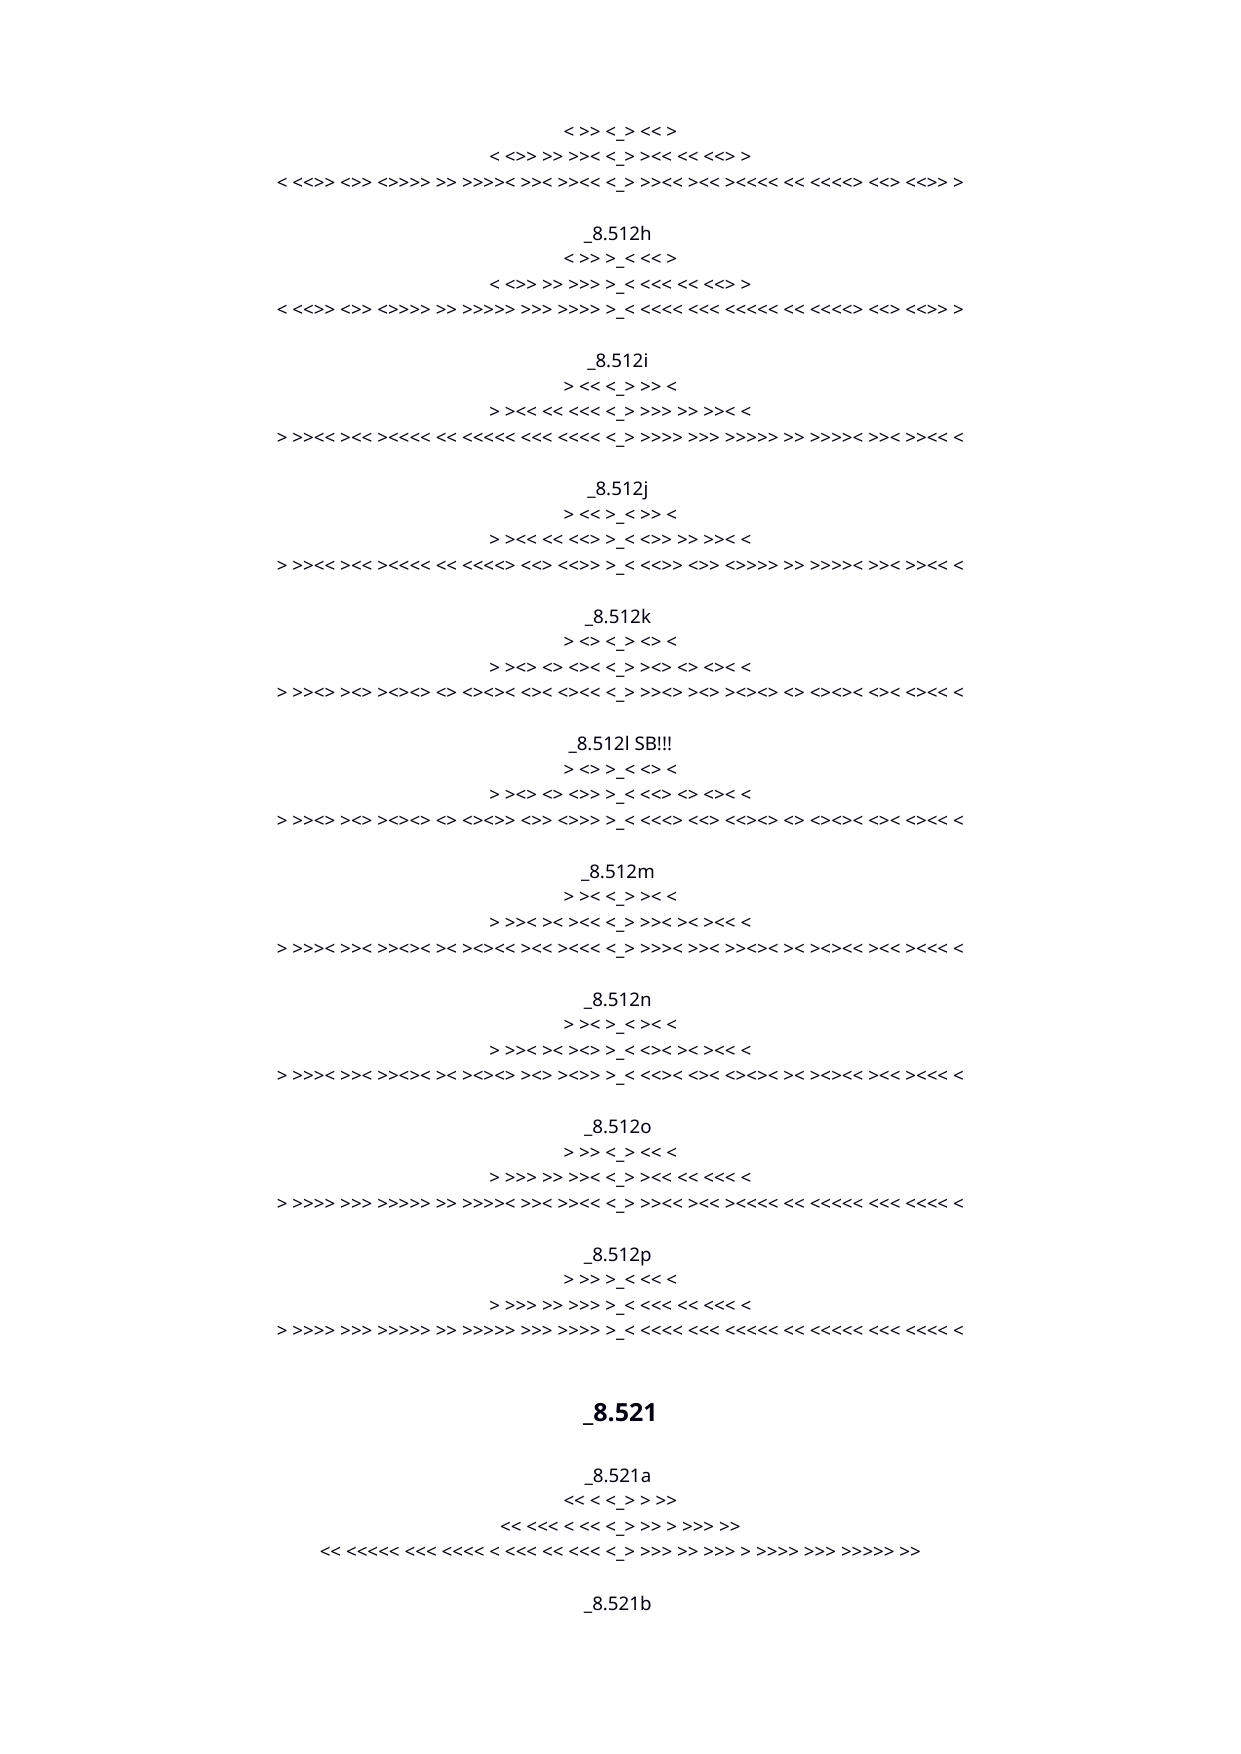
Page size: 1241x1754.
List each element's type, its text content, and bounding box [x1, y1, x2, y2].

text > >>< >< ><> >_< <>< >< ><< < [118, 1037, 1122, 1062]
text _8.512j [118, 475, 1122, 501]
text _8.521 [118, 1394, 1122, 1428]
text > >< <_> >< < [118, 884, 1122, 909]
text > >><< ><< ><<<< << <<<<> <<> <<>> >_< <<>> <>> <>>>> >> >>>>< >>< >><< < [118, 552, 1122, 577]
text > << <_> >> < [118, 373, 1122, 399]
text > << >_< >> < [118, 501, 1122, 526]
text _8.512p [118, 1241, 1122, 1267]
text _8.521b [118, 1590, 1122, 1615]
text > >> <_> << < [118, 1139, 1122, 1164]
text > >><> ><> ><><> <> <><>< <>< <><< <_> >><> ><> ><><> <> <><>< <>< <><< < [118, 679, 1122, 705]
text > >>>> >>> >>>>> >> >>>>< >>< >><< <_> >><< ><< ><<<< << <<<<< <<< <<<< < [118, 1190, 1122, 1216]
text > >>> >> >>< <_> ><< << <<< < [118, 1164, 1122, 1190]
text << < <_> > >> [118, 1488, 1122, 1513]
text > <> >_< <> < [118, 756, 1122, 782]
text << <<<<< <<< <<<< < <<< << <<< <_> >>> >> >>> > >>>> >>> >>>>> >> [118, 1539, 1122, 1564]
text > >>>> >>> >>>>> >> >>>>> >>> >>>> >_< <<<< <<< <<<<< << <<<<< <<< <<<< < [118, 1318, 1122, 1343]
text > ><< << <<< <_> >>> >> >>< < [118, 399, 1122, 424]
text _8.512m [118, 858, 1122, 884]
text > ><> <> <>> >_< <<> <> <>< < [118, 782, 1122, 807]
text _8.512k [118, 603, 1122, 628]
text < <<>> <>> <>>>> >> >>>>< >>< >><< <_> >><< ><< ><<<< << <<<<> <<> <<>> > [118, 169, 1122, 195]
text < >> >_< << > [118, 246, 1122, 271]
text > ><< << <<> >_< <>> >> >>< < [118, 526, 1122, 552]
text > >><> ><> ><><> <> <><>> <>> <>>> >_< <<<> <<> <<><> <> <><>< <>< <><< < [118, 807, 1122, 833]
text _8.512h [118, 220, 1122, 246]
text _8.512l SB!!! [118, 731, 1122, 756]
text _8.512n [118, 986, 1122, 1011]
text < <<>> <>> <>>>> >> >>>>> >>> >>>> >_< <<<< <<< <<<<< << <<<<> <<> <<>> > [118, 297, 1122, 322]
text > >>>< >>< >><>< >< ><><> ><> ><>> >_< <<>< <>< <><>< >< ><><< ><< ><<< < [118, 1062, 1122, 1088]
text > >< >_< >< < [118, 1011, 1122, 1037]
text < >> <_> << > [118, 118, 1122, 144]
text > >><< ><< ><<<< << <<<<< <<< <<<< <_> >>>> >>> >>>>> >> >>>>< >>< >><< < [118, 424, 1122, 450]
text _8.521a [118, 1462, 1122, 1488]
text > >>>< >>< >><>< >< ><><< ><< ><<< <_> >>>< >>< >><>< >< ><><< ><< ><<< < [118, 935, 1122, 960]
text < <>> >> >>> >_< <<< << <<> > [118, 271, 1122, 297]
text > >>< >< ><< <_> >>< >< ><< < [118, 909, 1122, 935]
text _8.512i [118, 348, 1122, 373]
text > >> >_< << < [118, 1267, 1122, 1292]
text << <<< < << <_> >> > >>> >> [118, 1513, 1122, 1539]
text _8.512o [118, 1113, 1122, 1139]
text > ><> <> <>< <_> ><> <> <>< < [118, 654, 1122, 679]
text > >>> >> >>> >_< <<< << <<< < [118, 1292, 1122, 1318]
text < <>> >> >>< <_> ><< << <<> > [118, 144, 1122, 169]
text > <> <_> <> < [118, 628, 1122, 654]
